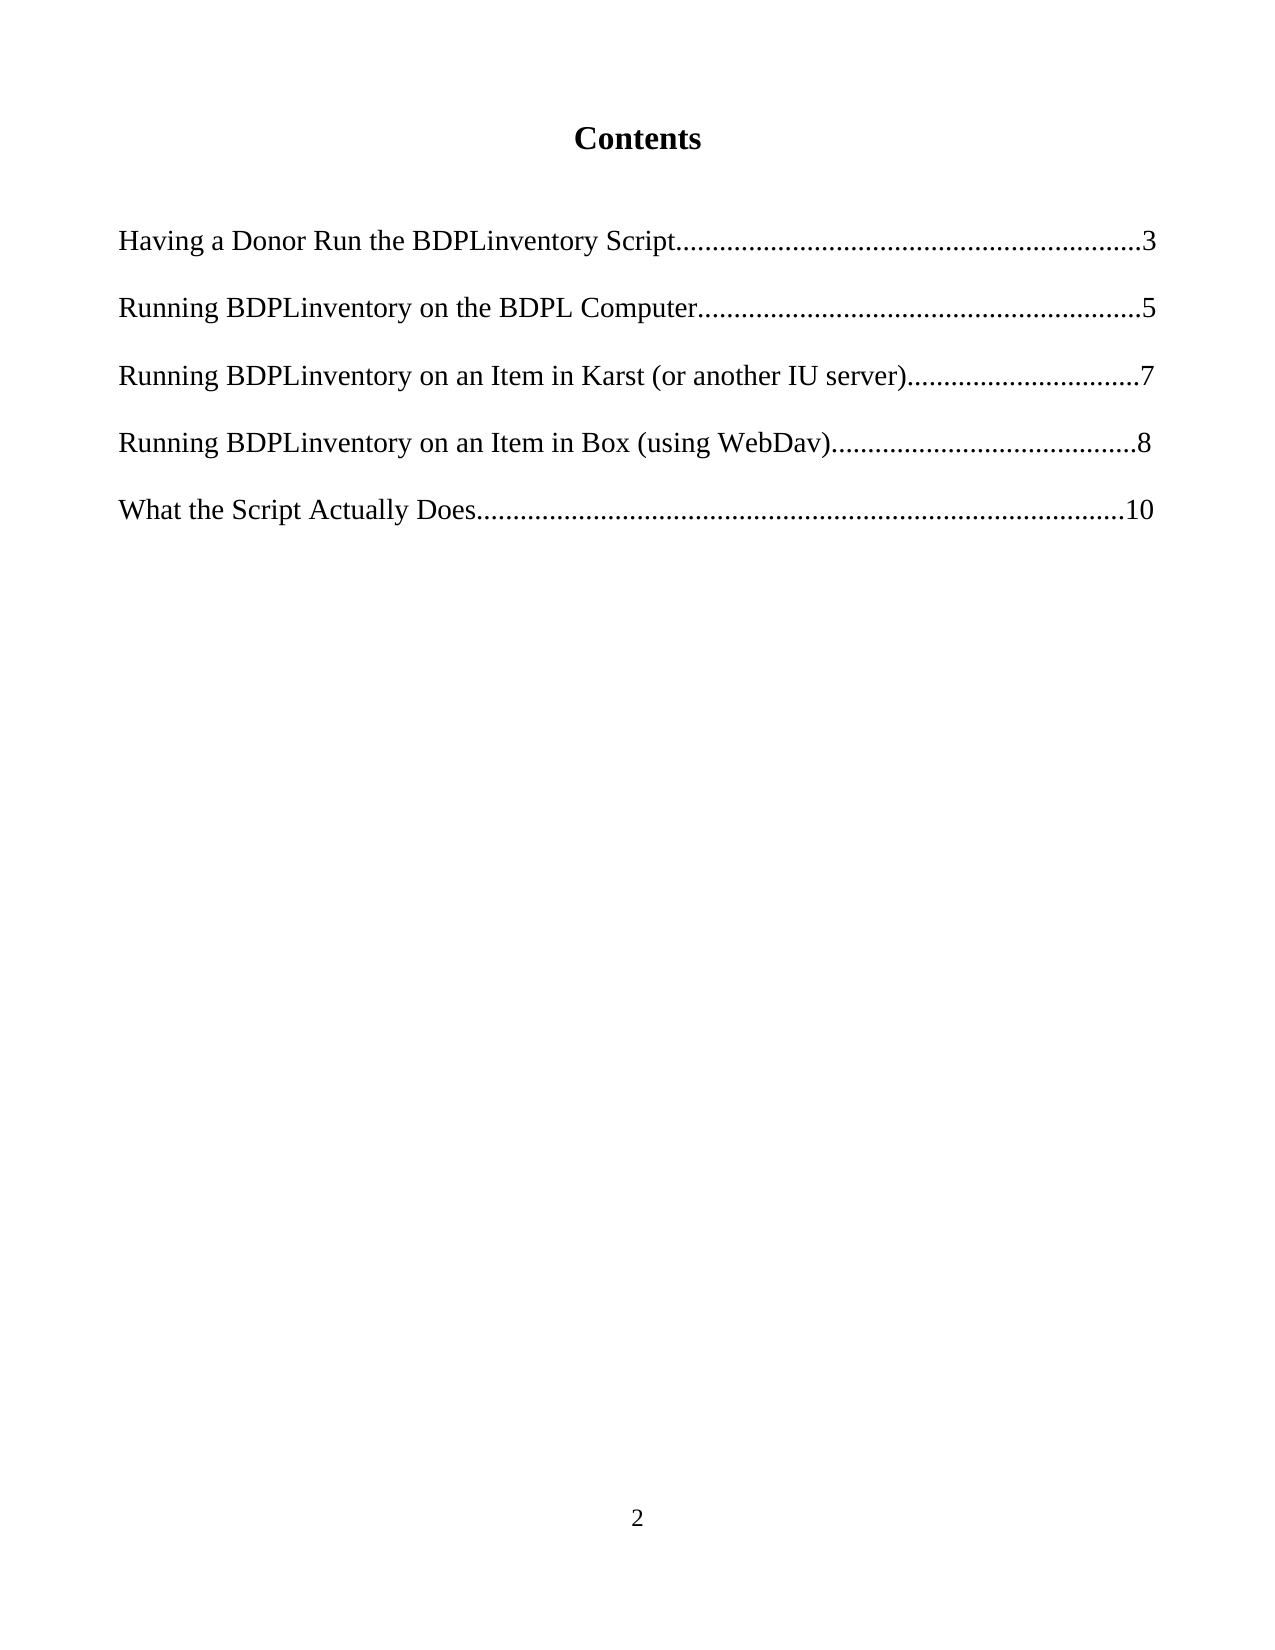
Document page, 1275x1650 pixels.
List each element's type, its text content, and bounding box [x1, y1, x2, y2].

text Having a Donor Run the BDPLinventory Script................................................................3 [118, 223, 1157, 257]
text Running BDPLinventory on an Item in Karst (or another IU server)................................7 [118, 358, 1157, 391]
text Contents [118, 118, 1157, 156]
text Running BDPLinventory on the BDPL Computer.............................................................5 [118, 291, 1157, 324]
text Running BDPLinventory on an Item in Box (using WebDav)..........................................8 [118, 425, 1157, 458]
text What the Script Actually Does.........................................................................................10 [118, 492, 1157, 525]
